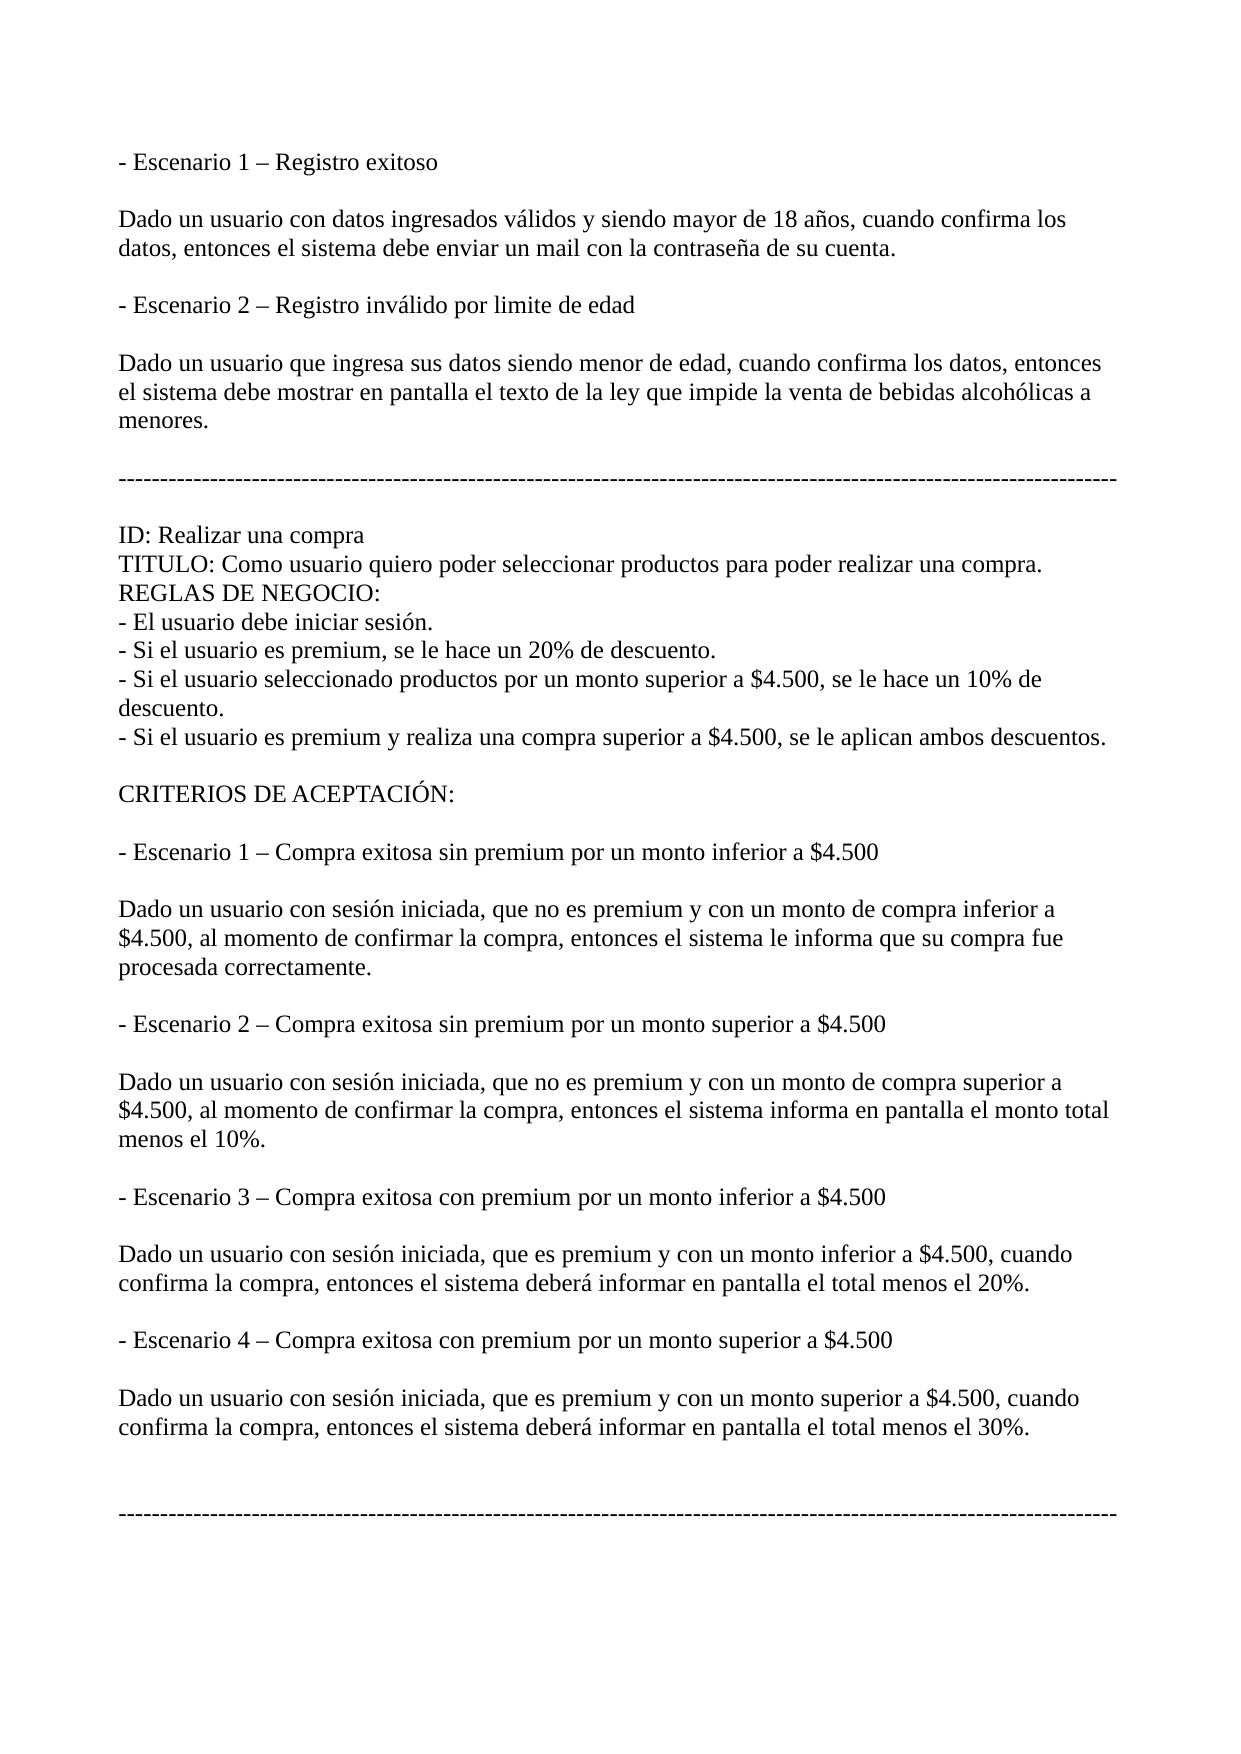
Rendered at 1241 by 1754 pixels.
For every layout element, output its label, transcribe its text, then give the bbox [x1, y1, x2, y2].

text - El usuario debe iniciar sesión. [118, 607, 1122, 636]
text - Escenario 1 – Compra exitosa sin premium por un monto inferior a $4.500 [118, 837, 1122, 866]
text Dado un usuario con datos ingresados válidos y siendo mayor de 18 años, cuando confirma los datos, entonces el sistema debe enviar un mail con la contraseña de su cuenta. [118, 204, 1122, 262]
text - Escenario 1 – Registro exitoso [118, 147, 1122, 176]
text ------------------------------------------------------------------------------------------------------------------------ [118, 463, 1122, 492]
text - Si el usuario es premium y realiza una compra superior a $4.500, se le aplican ambos descuentos. [118, 722, 1122, 751]
text REGLAS DE NEGOCIO: [118, 578, 1122, 607]
text ID: Realizar una compra [118, 521, 1122, 549]
text CRITERIOS DE ACEPTACIÓN: [118, 779, 1122, 808]
text Dado un usuario con sesión iniciada, que es premium y con un monto superior a $4.500, cuando confirma la compra, entonces el sistema deberá informar en pantalla el total menos el 30%. [118, 1383, 1122, 1441]
text TITULO: Como usuario quiero poder seleccionar productos para poder realizar una compra. [118, 549, 1122, 578]
text - Escenario 3 – Compra exitosa con premium por un monto inferior a $4.500 [118, 1182, 1122, 1211]
text - Escenario 2 – Compra exitosa sin premium por un monto superior a $4.500 [118, 1009, 1122, 1038]
text - Escenario 4 – Compra exitosa con premium por un monto superior a $4.500 [118, 1326, 1122, 1354]
text - Si el usuario es premium, se le hace un 20% de descuento. [118, 636, 1122, 664]
text Dado un usuario con sesión iniciada, que no es premium y con un monto de compra inferior a $4.500, al momento de confirmar la compra, entonces el sistema le informa que su compra fue procesada correctamente. [118, 894, 1122, 981]
text Dado un usuario con sesión iniciada, que no es premium y con un monto de compra superior a $4.500, al momento de confirmar la compra, entonces el sistema informa en pantalla el monto total menos el 10%. [118, 1067, 1122, 1153]
text Dado un usuario que ingresa sus datos siendo menor de edad, cuando confirma los datos, entonces el sistema debe mostrar en pantalla el texto de la ley que impide la venta de bebidas alcohólicas a menores. [118, 348, 1122, 434]
text - Si el usuario seleccionado productos por un monto superior a $4.500, se le hace un 10% de descuento. [118, 664, 1122, 722]
text ------------------------------------------------------------------------------------------------------------------------ [118, 1498, 1122, 1527]
text Dado un usuario con sesión iniciada, que es premium y con un monto inferior a $4.500, cuando confirma la compra, entonces el sistema deberá informar en pantalla el total menos el 20%. [118, 1239, 1122, 1297]
text - Escenario 2 – Registro inválido por limite de edad [118, 291, 1122, 319]
